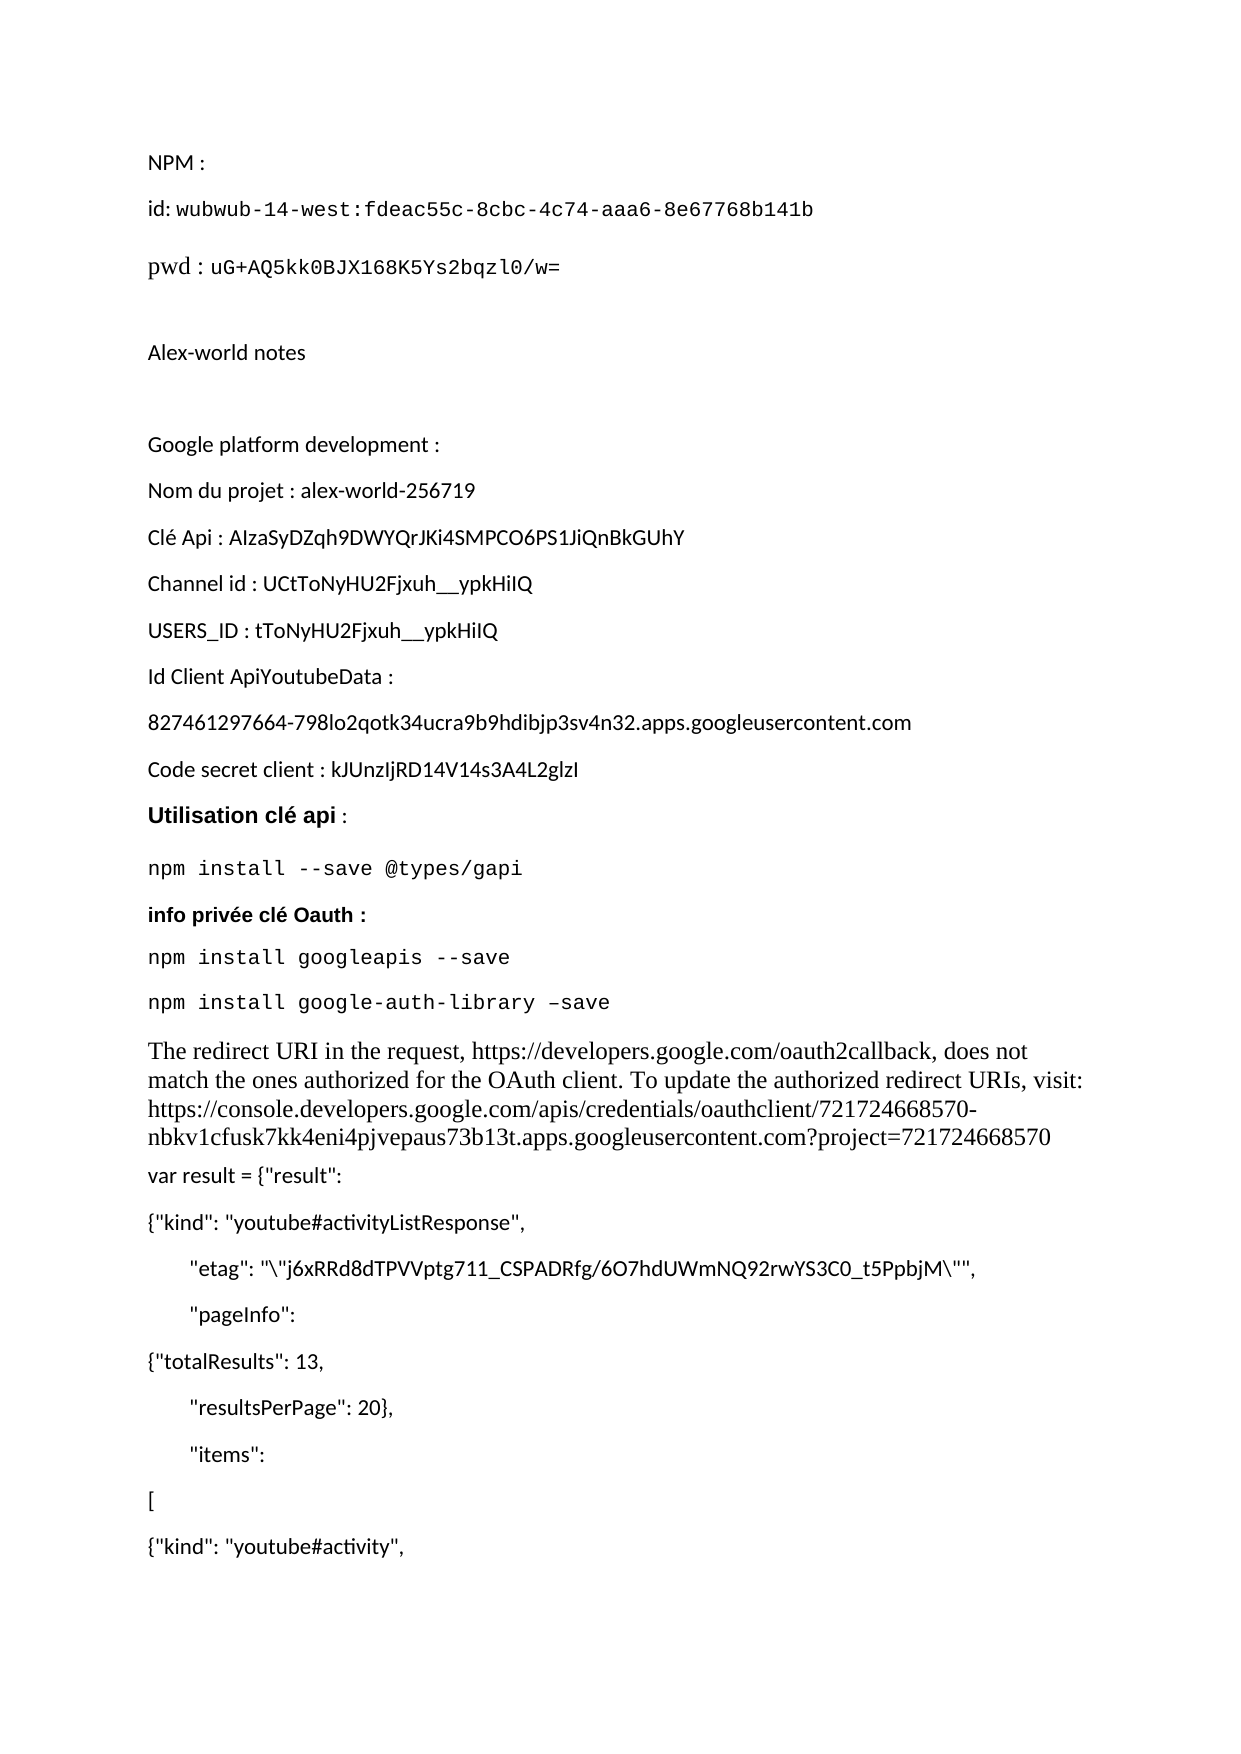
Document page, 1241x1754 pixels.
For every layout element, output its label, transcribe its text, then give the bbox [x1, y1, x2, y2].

text {"kind": "youtube#activity", [148, 1532, 1093, 1560]
text Utilisation clé api : [148, 801, 1093, 829]
text NPM : [148, 148, 1093, 176]
text {"kind": "youtube#activityListResponse", [148, 1208, 1093, 1236]
text Google platform development : [148, 430, 1093, 458]
text "etag": "\"j6xRRd8dTPVVptg711_CSPADRfg/6O7hdUWmNQ92rwYS3C0_t5PpbjM\"", [148, 1254, 1093, 1282]
text Clé Api : AIzaSyDZqh9DWYQrJKi4SMPCO6PS1JiQnBkGUhY [148, 523, 1093, 551]
text "resultsPerPage": 20}, [148, 1393, 1093, 1421]
text 827461297664-798lo2qotk34ucra9b9hdibjp3sv4n32.apps.googleusercontent.com [148, 708, 1093, 736]
text id: wubwub-14-west:fdeac55c-8cbc-4c74-aaa6-8e67768b141b [148, 194, 1093, 222]
text npm install --save @types/gapi [148, 858, 1093, 882]
text Channel id : UCtToNyHU2Fjxuh__ypkHiIQ [148, 569, 1093, 597]
text Nom du projet : alex-world-256719 [148, 477, 1093, 505]
text "items": [148, 1440, 1093, 1468]
text The redirect URI in the request, https://developers.google.com/oauth2callback, does not match the ones authorized for the OAuth client. To update the authorized redirect URIs, visit: https://console.developers.google.com/apis/credentials/oauthclient/721724668570-nbkv1cfusk7kk4eni4pjvepaus73b13t.apps.googleusercontent.com?project=721724668570 [148, 1036, 1093, 1151]
text Code secret client : kJUnzIjRD14V14s3A4L2glzI [148, 755, 1093, 783]
text npm install googleapis --save [148, 947, 1093, 971]
text Id Client ApiYoutubeData : [148, 662, 1093, 690]
text USERS_ID : tToNyHU2Fjxuh__ypkHiIQ [148, 616, 1093, 644]
text npm install google-auth-library –save [148, 992, 1093, 1015]
text [ [148, 1486, 1093, 1514]
text "pageInfo": [148, 1301, 1093, 1329]
text {"totalResults": 13, [148, 1347, 1093, 1375]
text info privée clé Oauth : [148, 902, 1093, 926]
text Alex-world notes [148, 338, 1093, 366]
text pwd : uG+AQ5kk0BJX168K5Ys2bqzl0/w= [148, 251, 1093, 281]
text var result = {"result": [148, 1162, 1093, 1189]
